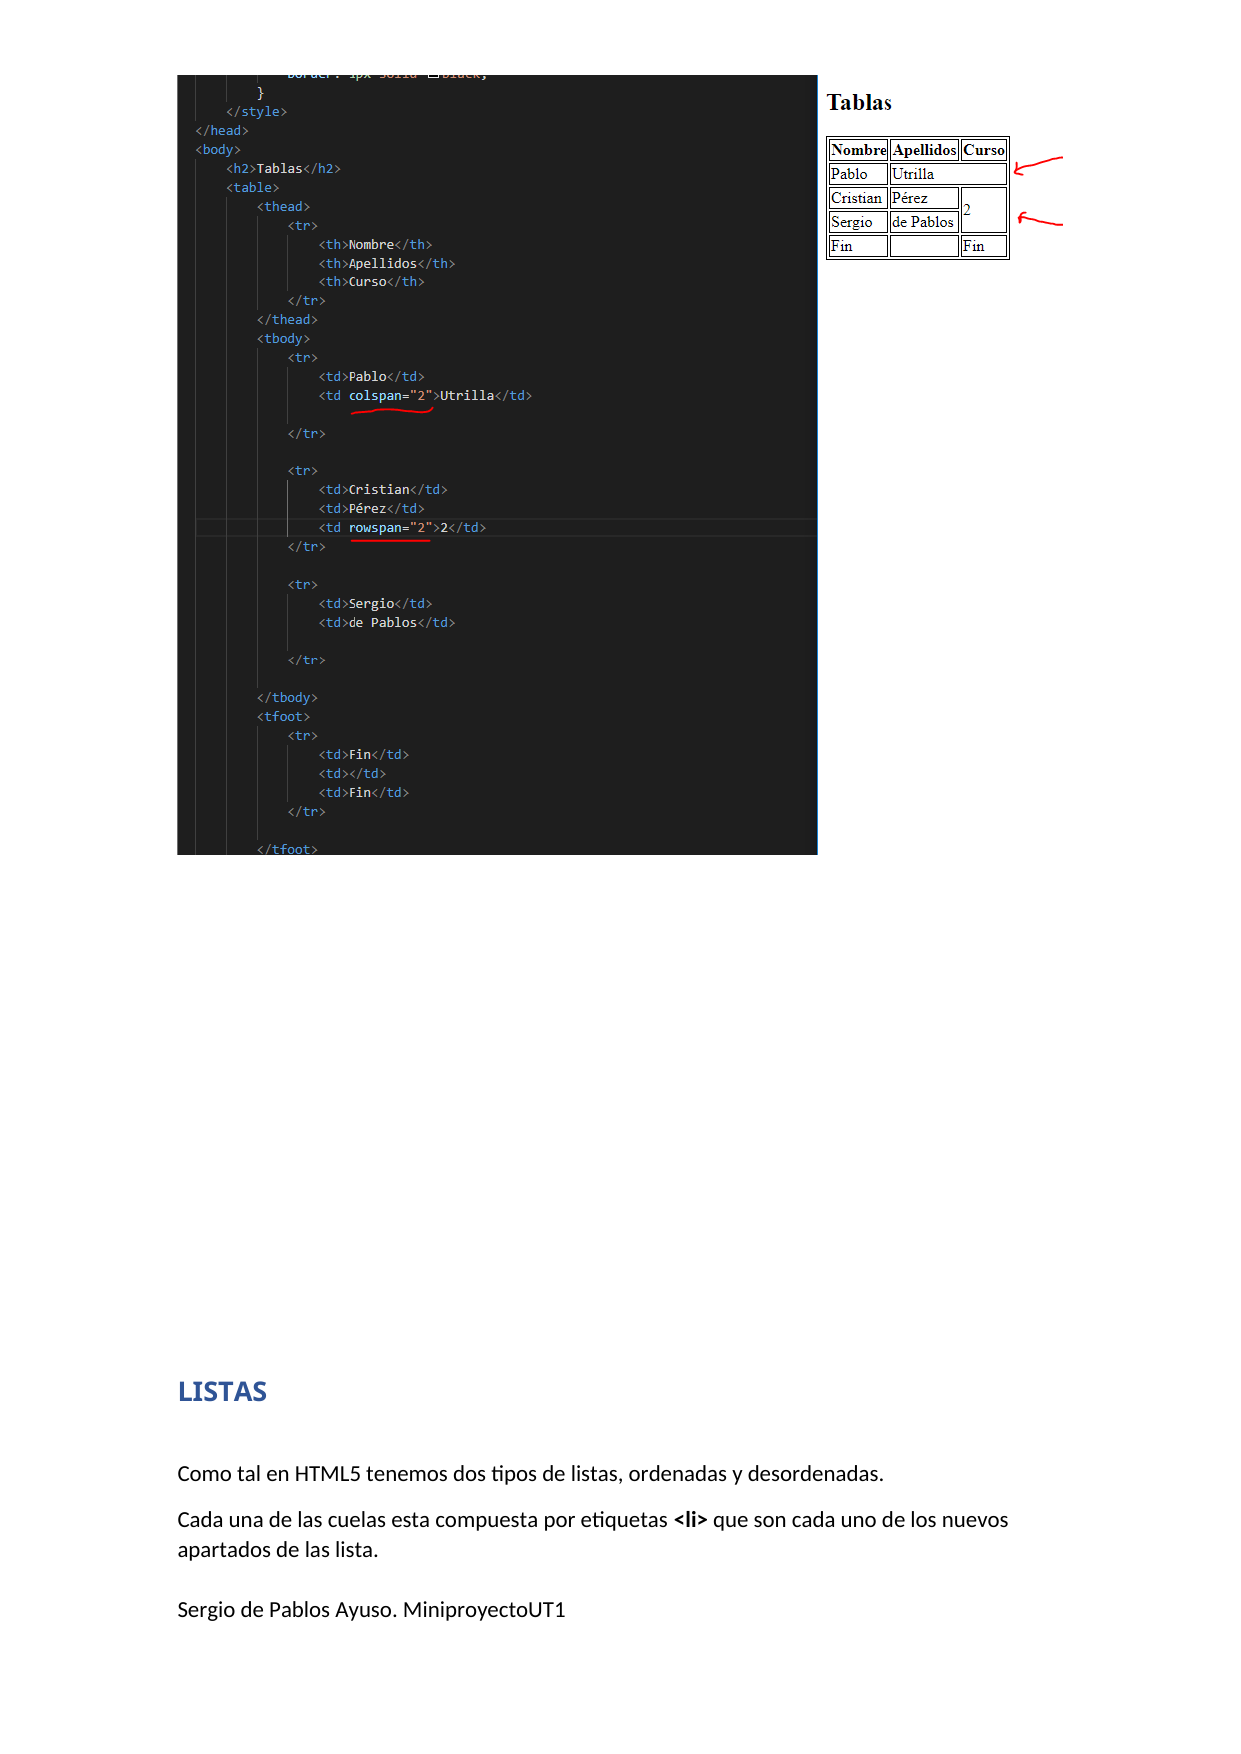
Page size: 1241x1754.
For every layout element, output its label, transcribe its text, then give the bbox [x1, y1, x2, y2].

text Cada una de las cuelas esta compuesta por etiquetas <li> que son cada uno de los nuevos apartados de las lista. [177, 1505, 1063, 1563]
subtitle LISTAS [177, 1373, 1063, 1409]
text Como tal en HTML5 tenemos dos tipos de listas, ordenadas y desordenadas. [177, 1459, 1063, 1487]
